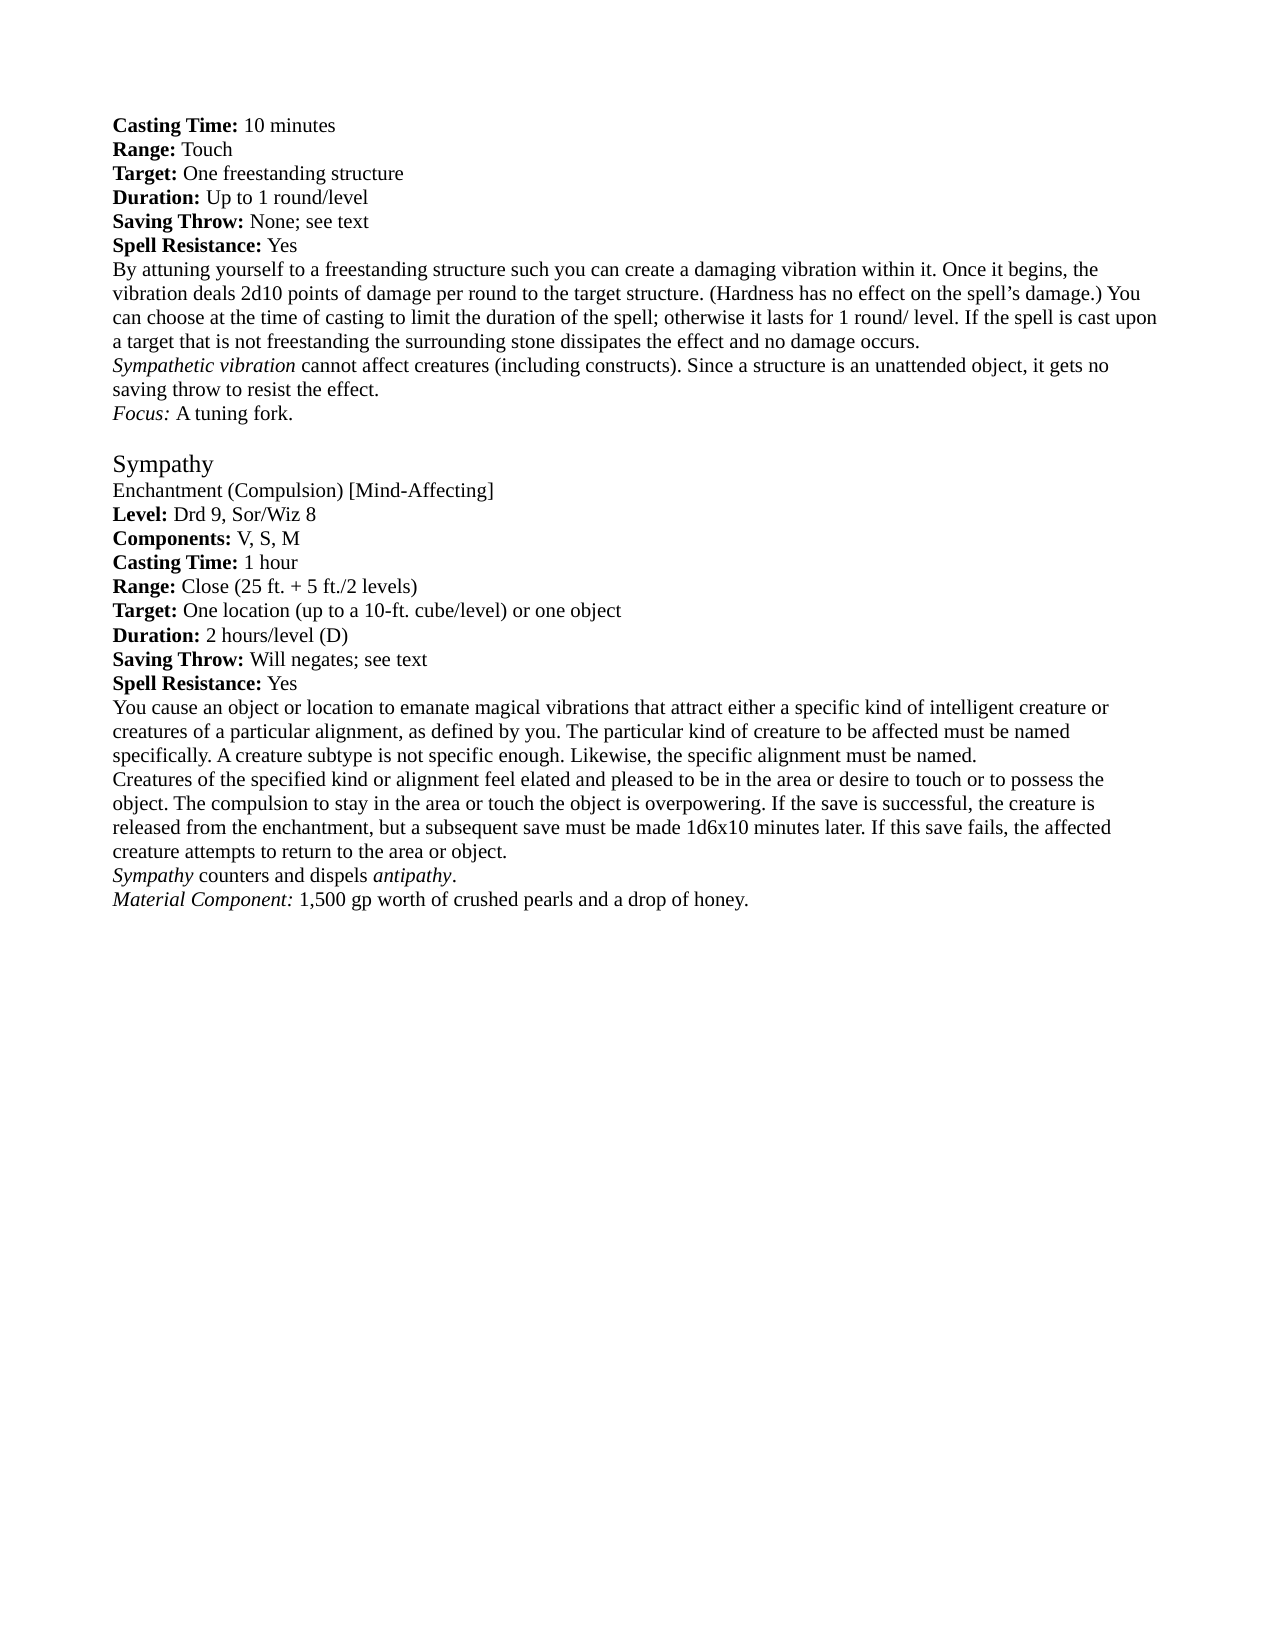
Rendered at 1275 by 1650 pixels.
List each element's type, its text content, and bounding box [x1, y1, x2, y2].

text You cause an object or location to emanate magical vibrations that attract either a specific kind of intelligent creature or creatures of a particular alignment, as defined by you. The particular kind of creature to be affected must be named specifically. A creature subtype is not specific enough. Likewise, the specific alignment must be named. [112, 695, 1162, 767]
text Components: V, S, M [112, 526, 1162, 550]
text Saving Throw: Will negates; see text [112, 647, 1162, 671]
text Creatures of the specified kind or alignment feel elated and pleased to be in the area or desire to touch or to possess the object. The compulsion to stay in the area or touch the object is overpowering. If the save is successful, the creature is released from the enchantment, but a subsequent save must be made 1d6x10 minutes later. If this save fails, the affected creature attempts to return to the area or object. [112, 767, 1162, 863]
text Range: Touch [112, 137, 1162, 161]
text Duration: 2 hours/level (D) [112, 622, 1162, 647]
text Casting Time: 10 minutes [112, 112, 1162, 137]
text Spell Resistance: Yes [112, 233, 1162, 257]
text Sympathy counters and dispels antipathy. [112, 863, 1162, 887]
text Level: Drd 9, Sor/Wiz 8 [112, 502, 1162, 526]
text Spell Resistance: Yes [112, 671, 1162, 695]
text Saving Throw: None; see text [112, 209, 1162, 233]
text Sympathy [112, 449, 1162, 478]
text Sympathetic vibration cannot affect creatures (including constructs). Since a structure is an unattended object, it gets no saving throw to resist the effect. [112, 353, 1162, 401]
text Range: Close (25 ft. + 5 ft./2 levels) [112, 574, 1162, 598]
text Enchantment (Compulsion) [Mind-Affecting] [112, 478, 1162, 502]
text Material Component: 1,500 gp worth of crushed pearls and a drop of honey. [112, 887, 1162, 911]
text Target: One location (up to a 10-ft. cube/level) or one object [112, 598, 1162, 622]
text Duration: Up to 1 round/level [112, 185, 1162, 209]
text Target: One freestanding structure [112, 161, 1162, 185]
text Casting Time: 1 hour [112, 550, 1162, 574]
text By attuning yourself to a freestanding structure such you can create a damaging vibration within it. Once it begins, the vibration deals 2d10 points of damage per round to the target structure. (Hardness has no effect on the spell’s damage.) You can choose at the time of casting to limit the duration of the spell; otherwise it lasts for 1 round/ level. If the spell is cast upon a target that is not freestanding the surrounding stone dissipates the effect and no damage occurs. [112, 257, 1162, 353]
text Focus: A tuning fork. [112, 401, 1162, 425]
